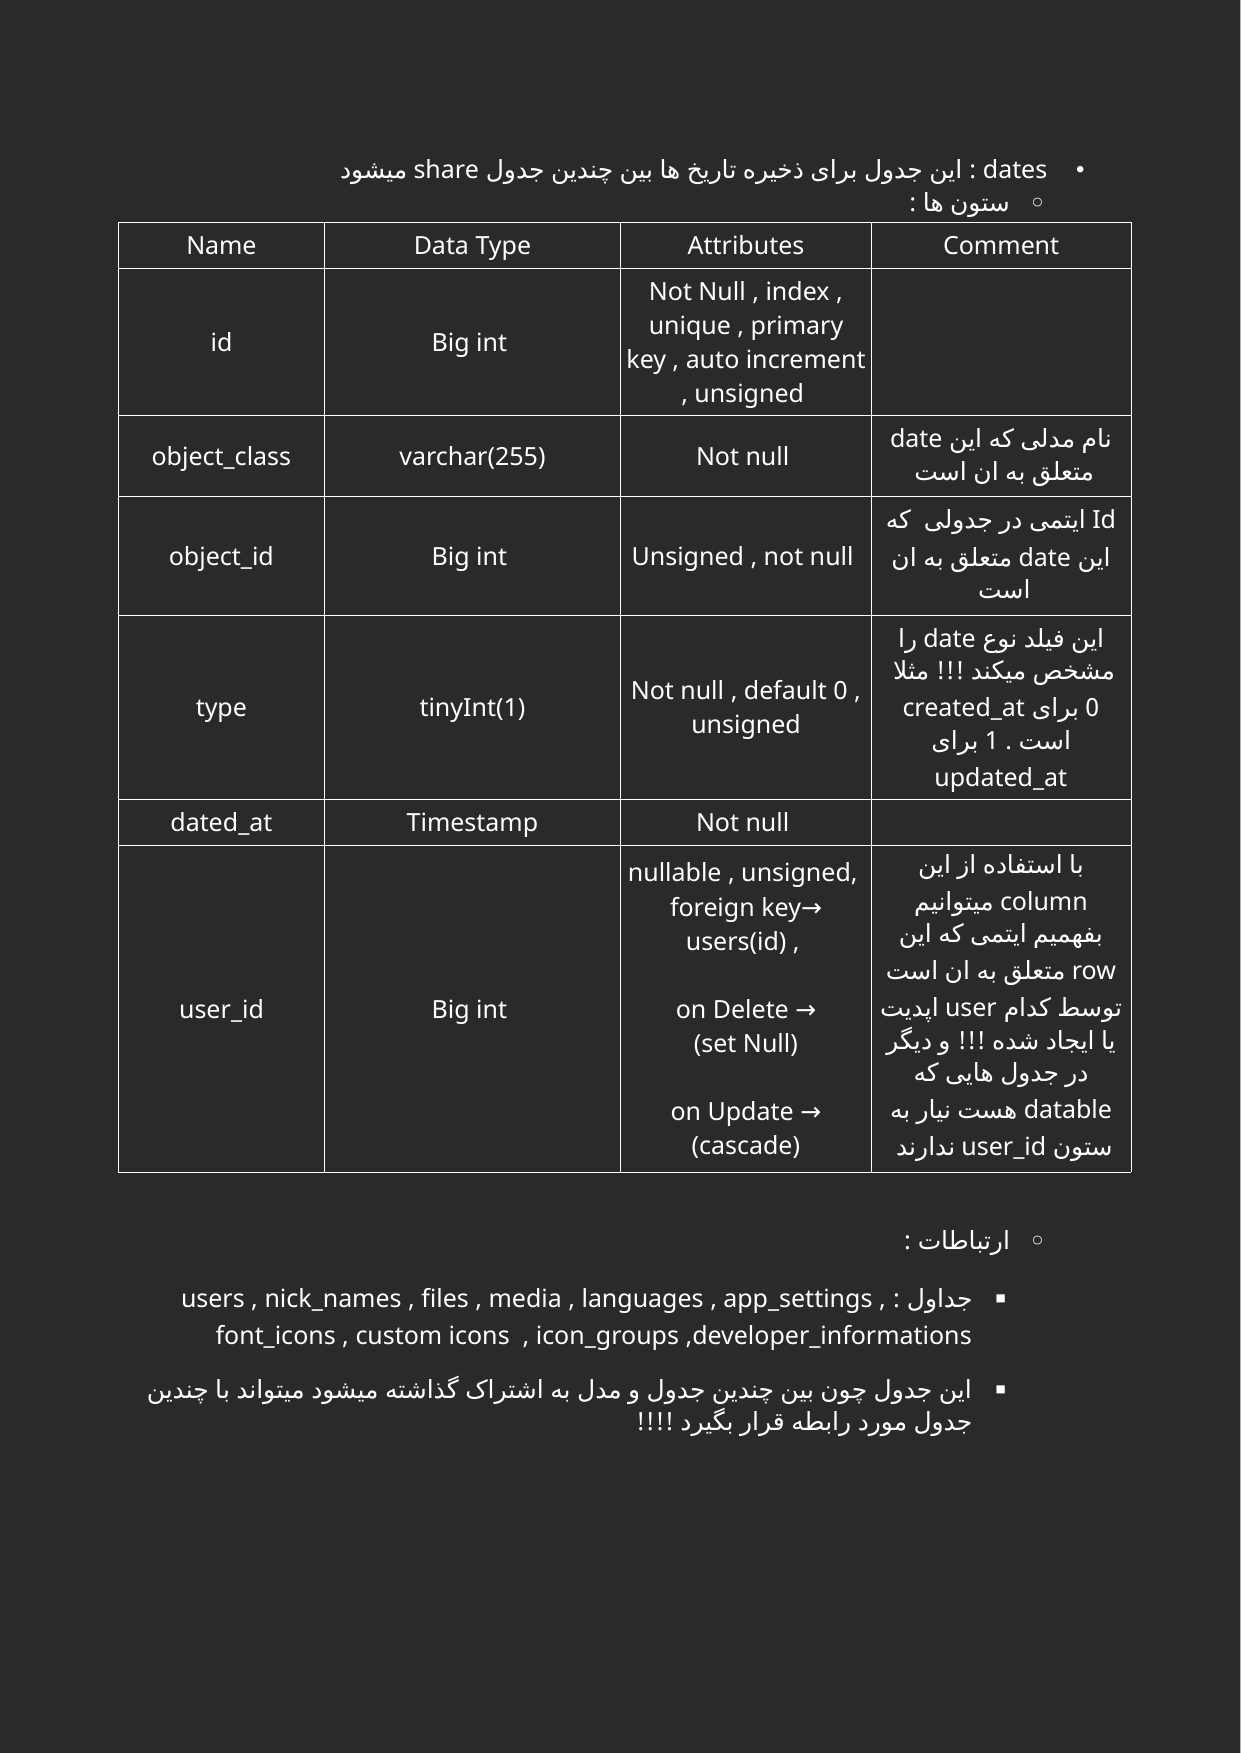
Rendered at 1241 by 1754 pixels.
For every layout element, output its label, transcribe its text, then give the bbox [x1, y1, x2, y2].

table_cell object_class [119, 416, 324, 496]
table_header Name [119, 223, 324, 267]
table_cell Not Null , index , unique , primary key , auto increment , unsigned [621, 269, 871, 415]
table_cell Id ایتمی در جدولی که این date متعلق به ان است [872, 497, 1131, 614]
table_cell user_id [119, 846, 324, 1172]
table_cell Not null [621, 800, 871, 845]
table_cell id [119, 269, 324, 415]
table_cell Not null [621, 416, 871, 496]
list ارتباطات :‌ [118, 1227, 1047, 1259]
list جداول : users , nick_names , files , media , languages , app_settings , font_icons , custom icons , icon_groups ,developer_informations [118, 1281, 1010, 1354]
table_cell Timestamp [325, 800, 620, 845]
table_cell [872, 800, 1131, 845]
table_header Comment [872, 223, 1131, 267]
table_cell nullable , unsigned, foreign key→ users(id) , on Delete → (set Null) on Update → (cascade) [621, 846, 871, 1172]
table_header Attributes [621, 223, 871, 267]
table_cell varchar(255) [325, 416, 620, 496]
table_cell Big int [325, 497, 620, 614]
table_cell dated_at [119, 800, 324, 845]
table_cell Big int [325, 846, 620, 1172]
table_cell نام مدلی که این date متعلق به ان است [872, 416, 1131, 496]
table_cell Unsigned , not null [621, 497, 871, 614]
table_cell object_id [119, 497, 324, 614]
list dates : این جدول برای ذخیره تاریخ ها بین چندین جدول share میشود [118, 152, 1085, 189]
list این جدول چون بین چندین جدول و مدل به اشتراک گذاشته میشود میتواند با چندین جدول مورد رابطه قرار بگیرد !!!! [118, 1376, 1010, 1441]
table_cell type [119, 616, 324, 799]
table_cell tinyInt(1) [325, 616, 620, 799]
table_cell این فیلد نوع date را مشخص میکند !!! مثلا 0 برای created_at است . 1 برای updated_at [872, 616, 1131, 799]
table_cell با استفاده از این column میتوانیم بفهمیم ایتمی که این row متعلق به ان است توسط کدام user اپدیت یا ایجاد شده !!! و دیگر در جدول هایی که datable هست نیار به ستون user_id ندارند [872, 846, 1131, 1172]
table_cell Big int [325, 269, 620, 415]
list ستون ها : [118, 189, 1047, 222]
table_cell [872, 269, 1131, 415]
table_header Data Type [325, 223, 620, 267]
table_cell Not null , default 0 , unsigned [621, 616, 871, 799]
